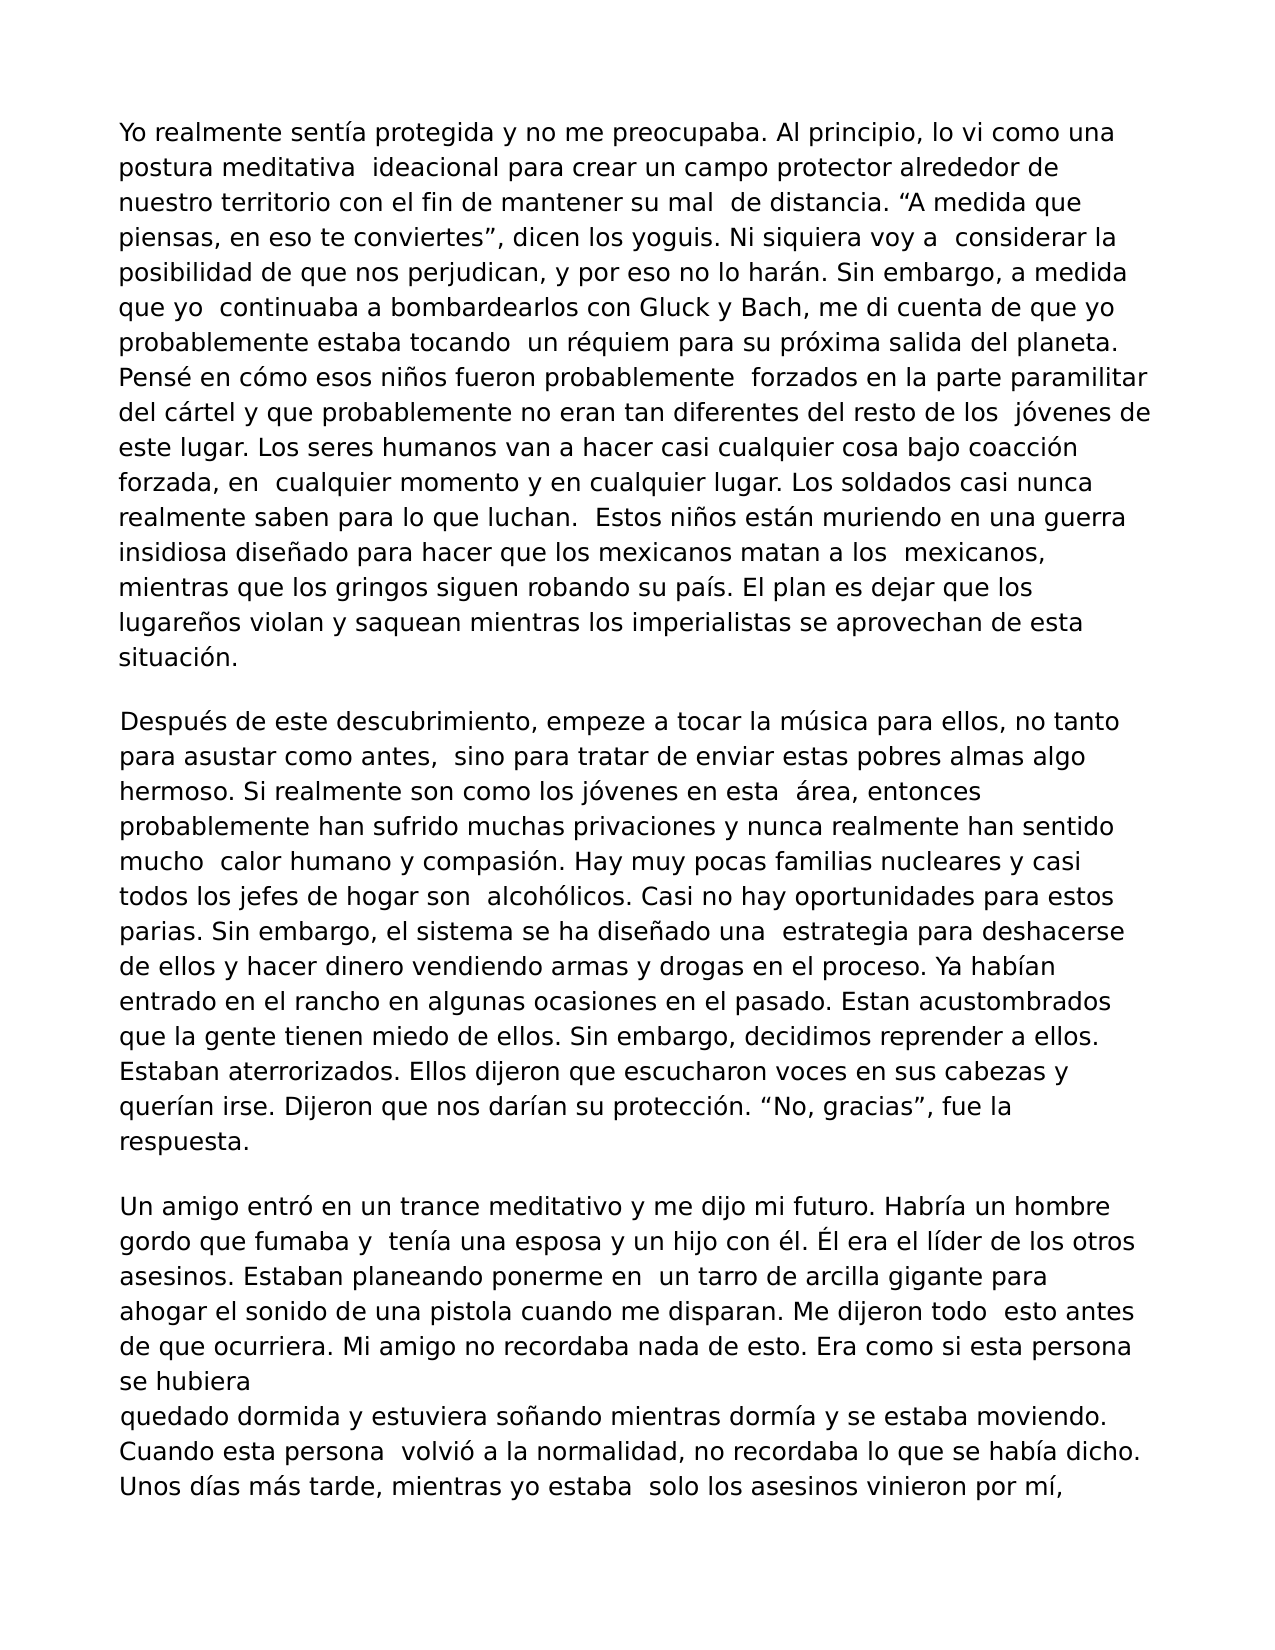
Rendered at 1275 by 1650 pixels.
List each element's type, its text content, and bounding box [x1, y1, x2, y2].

text Yo realmente sentía protegida y no me preocupaba. Al principio, lo vi como una postura meditativa ideacional para crear un campo protector alrededor de nuestro territorio con el fin de mantener su mal de distancia. “A medida que piensas, en eso te conviertes”, dicen los yoguis. Ni siquiera voy a considerar la posibilidad de que nos perjudican, y por eso no lo harán. Sin embargo, a medida que yo continuaba a bombardearlos con Gluck y Bach, me di cuenta de que yo probablemente estaba tocando un réquiem para su próxima salida del planeta. Pensé en cómo esos niños fueron probablemente forzados en la parte paramilitar del cártel y que probablemente no eran tan diferentes del resto de los jóvenes de este lugar. Los seres humanos van a hacer casi cualquier cosa bajo coacción forzada, en cualquier momento y en cualquier lugar. Los soldados casi nunca realmente saben para lo que luchan. Estos niños están muriendo en una guerra insidiosa diseñado para hacer que los mexicanos matan a los mexicanos, mientras que los gringos siguen robando su país. El plan es dejar que los lugareños violan y saquean mientras los imperialistas se aprovechan de esta situación. [118, 118, 1153, 672]
text Después de este descubrimiento, empeze a tocar la música para ellos, no tanto para asustar como antes, sino para tratar de enviar estas pobres almas algo hermoso. Si realmente son como los jóvenes en esta área, entonces probablemente han sufrido muchas privaciones y nunca realmente han sentido mucho calor humano y compasión. Hay muy pocas familias nucleares y casi todos los jefes de hogar son alcohólicos. Casi no hay oportunidades para estos parias. Sin embargo, el sistema se ha diseñado una estrategia para deshacerse de ellos y hacer dinero vendiendo armas y drogas en el proceso. Ya habían entrado en el rancho en algunas ocasiones en el pasado. Estan acustombrados que la gente tienen miedo de ellos. Sin embargo, decidimos reprender a ellos. Estaban aterrorizados. Ellos dijeron que escucharon voces en sus cabezas y querían irse. Dijeron que nos darían su protección. “No, gracias”, fue la respuesta. [119, 707, 1155, 1157]
text Un amigo entró en un trance meditativo y me dijo mi futuro. Habría un hombre gordo que fumaba y tenía una esposa y un hijo con él. Él era el líder de los otros asesinos. Estaban planeando ponerme en un tarro de arcilla gigante para ahogar el sonido de una pistola cuando me disparan. Me dijeron todo esto antes de que ocurriera. Mi amigo no recordaba nada de esto. Era como si esta persona se hubiera [119, 1192, 1136, 1396]
text quedado dormida y estuviera soñando mientras dormía y se estaba moviendo. Cuando esta persona volvió a la normalidad, no recordaba lo que se había dicho. Unos días más tarde, mientras yo estaba solo los asesinos vinieron por mí, [119, 1402, 1152, 1502]
